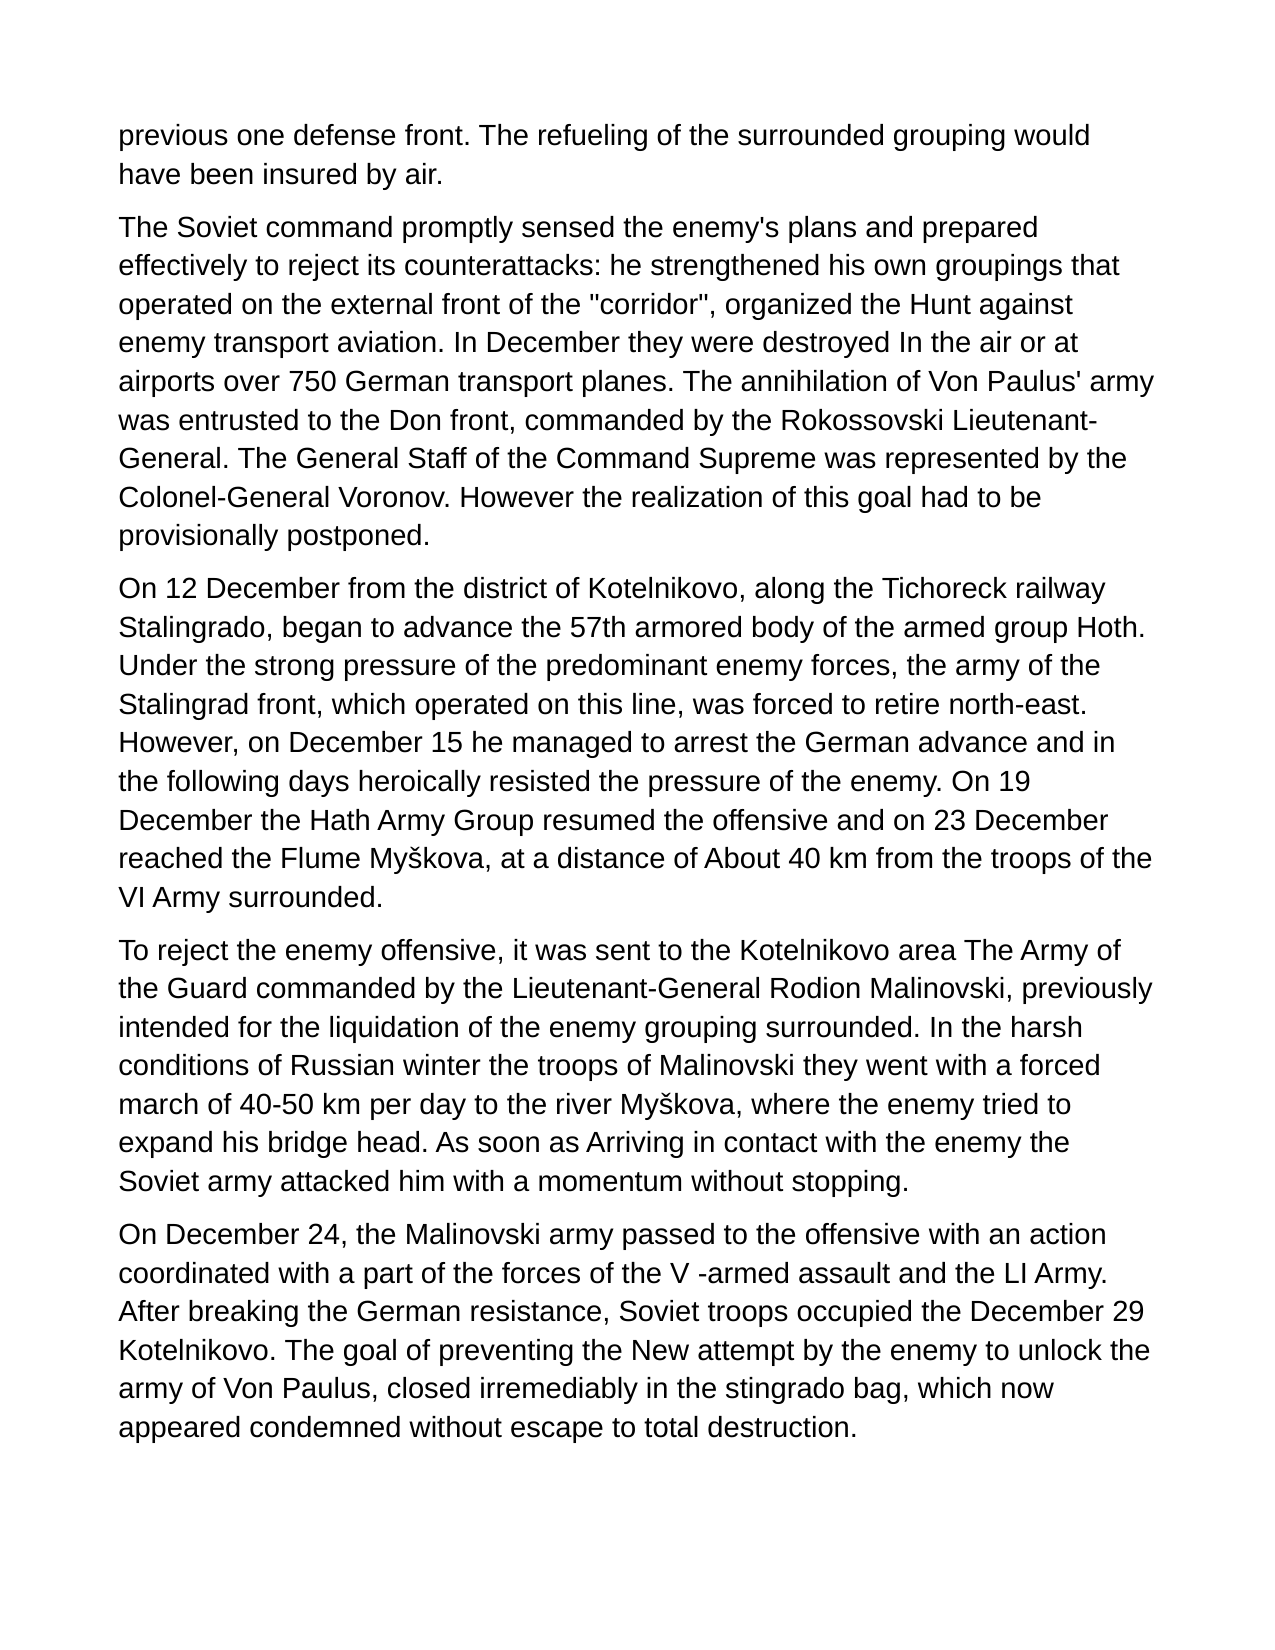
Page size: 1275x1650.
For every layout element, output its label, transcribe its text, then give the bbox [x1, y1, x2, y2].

text The Soviet command promptly sensed the enemy's plans and prepared effectively to reject its counterattacks: he strengthened his own groupings that operated on the external front of the "corridor", organized the Hunt against enemy transport aviation. In December they were destroyed In the air or at airports over 750 German transport planes. The annihilation of Von Paulus' army was entrusted to the Don front, commanded by the Rokossovski Lieutenant-General. The General Staff of the Command Supreme was represented by the Colonel-General Voronov. However the realization of this goal had to be provisionally postponed. [118, 210, 1157, 552]
text On December 24, the Malinovski army passed to the offensive with an action coordinated with a part of the forces of the V -armed assault and the LI Army. After breaking the German resistance, Soviet troops occupied the December 29 Kotelnikovo. The goal of preventing the New attempt by the enemy to unlock the army of Von Paulus, closed irremediably in the stingrado bag, which now appeared condemned without escape to total destruction. [118, 1217, 1157, 1443]
text previous one defense front. The refueling of the surrounded grouping would have been insured by air. [118, 118, 1157, 190]
text On 12 December from the district of Kotelnikovo, along the Tichoreck railway Stalingrado, began to advance the 57th armored body of the armed group Hoth. Under the strong pressure of the predominant enemy forces, the army of the Stalingrad front, which operated on this line, was forced to retire north-east. However, on December 15 he managed to arrest the German advance and in the following days heroically resisted the pressure of the enemy. On 19 December the Hath Army Group resumed the offensive and on 23 December reached the Flume Myškova, at a distance of About 40 km from the troops of the VI Army surrounded. [118, 571, 1157, 913]
text To reject the enemy offensive, it was sent to the Kotelnikovo area The Army of the Guard commanded by the Lieutenant-General Rodion Malinovski, previously intended for the liquidation of the enemy grouping surrounded. In the harsh conditions of Russian winter the troops of Malinovski they went with a forced march of 40-50 km per day to the river Myškova, where the enemy tried to expand his bridge head. As soon as Arriving in contact with the enemy the Soviet army attacked him with a momentum without stopping. [118, 933, 1157, 1197]
